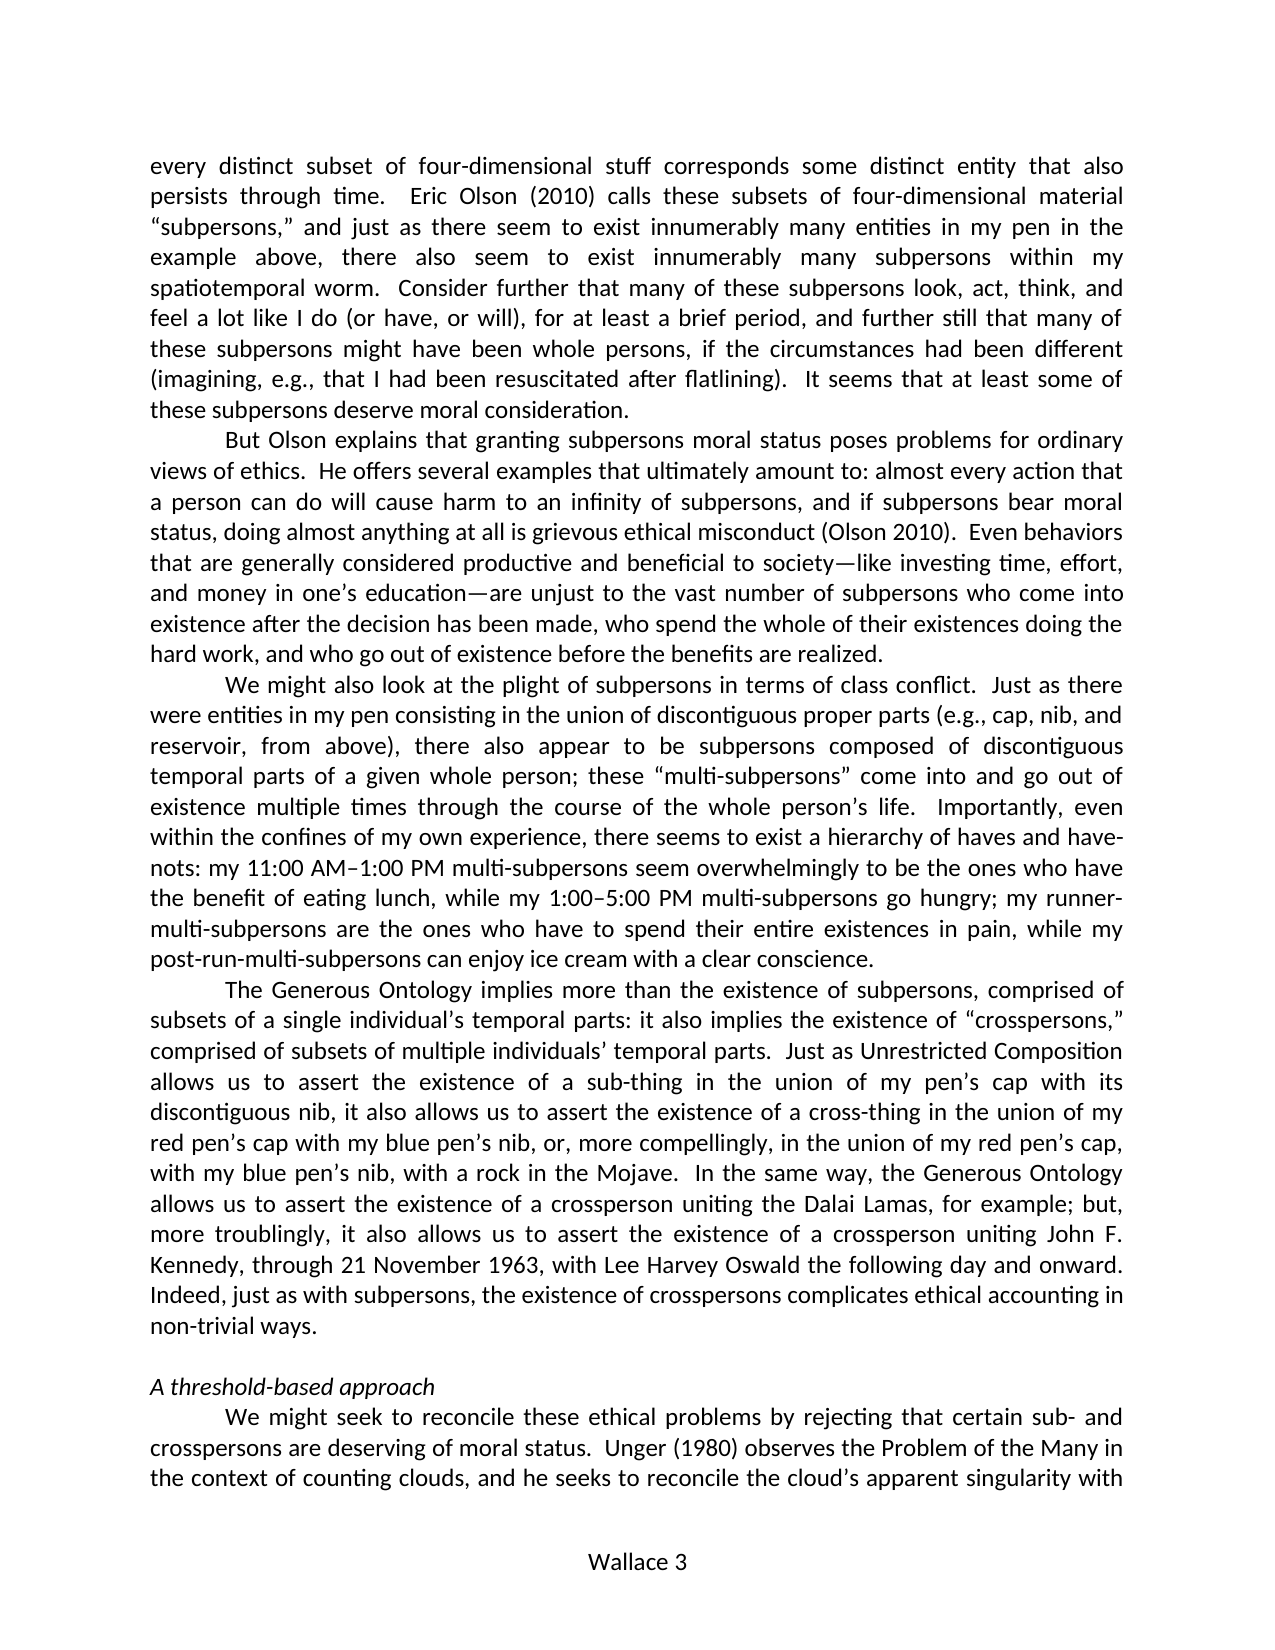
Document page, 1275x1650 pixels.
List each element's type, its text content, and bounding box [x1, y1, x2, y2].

text But Olson explains that granting subpersons moral status poses problems for ordinary views of ethics. He offers several examples that ultimately amount to: almost every action that a person can do will cause harm to an infinity of subpersons, and if subpersons bear moral status, doing almost anything at all is grievous ethical misconduct (Olson 2010). Even behaviors that are generally considered productive and beneficial to society—like investing time, effort, and money in one’s education—are unjust to the vast number of subpersons who come into existence after the decision has been made, who spend the whole of their existences doing the hard work, and who go out of existence before the benefits are realized. [150, 425, 1125, 669]
text We might seek to reconcile these ethical problems by rejecting that certain sub- and crosspersons are deserving of moral status. Unger (1980) observes the Problem of the Many in the context of counting clouds, and he seeks to reconcile the cloud’s apparent singularity with [150, 1401, 1125, 1493]
text We might also look at the plight of subpersons in terms of class conflict. Just as there were entities in my pen consisting in the union of discontiguous proper parts (e.g., cap, nib, and reservoir, from above), there also appear to be subpersons composed of discontiguous temporal parts of a given whole person; these “multi-subpersons” come into and go out of existence multiple times through the course of the whole person’s life. Importantly, even within the confines of my own experience, there seems to exist a hierarchy of haves and have-nots: my 11:00 AM–1:00 PM multi-subpersons seem overwhelmingly to be the ones who have the benefit of eating lunch, while my 1:00–5:00 PM multi-subpersons go hungry; my runner-multi-subpersons are the ones who have to spend their entire existences in pain, while my post-run-multi-subpersons can enjoy ice cream with a clear conscience. [150, 669, 1125, 974]
text every distinct subset of four-dimensional stuff corresponds some distinct entity that also persists through time. Eric Olson (2010) calls these subsets of four-dimensional material “subpersons,” and just as there seem to exist innumerably many entities in my pen in the example above, there also seem to exist innumerably many subpersons within my spatiotemporal worm. Consider further that many of these subpersons look, act, think, and feel a lot like I do (or have, or will), for at least a brief period, and further still that many of these subpersons might have been whole persons, if the circumstances had been different (imagining, e.g., that I had been resuscitated after flatlining). It seems that at least some of these subpersons deserve moral consideration. [150, 150, 1125, 425]
text The Generous Ontology implies more than the existence of subpersons, comprised of subsets of a single individual’s temporal parts: it also implies the existence of “crosspersons,” comprised of subsets of multiple individuals’ temporal parts. Just as Unrestricted Composition allows us to assert the existence of a sub-thing in the union of my pen’s cap with its discontiguous nib, it also allows us to assert the existence of a cross-thing in the union of my red pen’s cap with my blue pen’s nib, or, more compellingly, in the union of my red pen’s cap, with my blue pen’s nib, with a rock in the Mojave. In the same way, the Generous Ontology allows us to assert the existence of a crossperson uniting the Dalai Lamas, for example; but, more troublingly, it also allows us to assert the existence of a crossperson uniting John F. Kennedy, through 21 November 1963, with Lee Harvey Oswald the following day and onward. Indeed, just as with subpersons, the existence of crosspersons complicates ethical accounting in non-trivial ways. [150, 974, 1125, 1340]
text A threshold-based approach [150, 1371, 1125, 1401]
